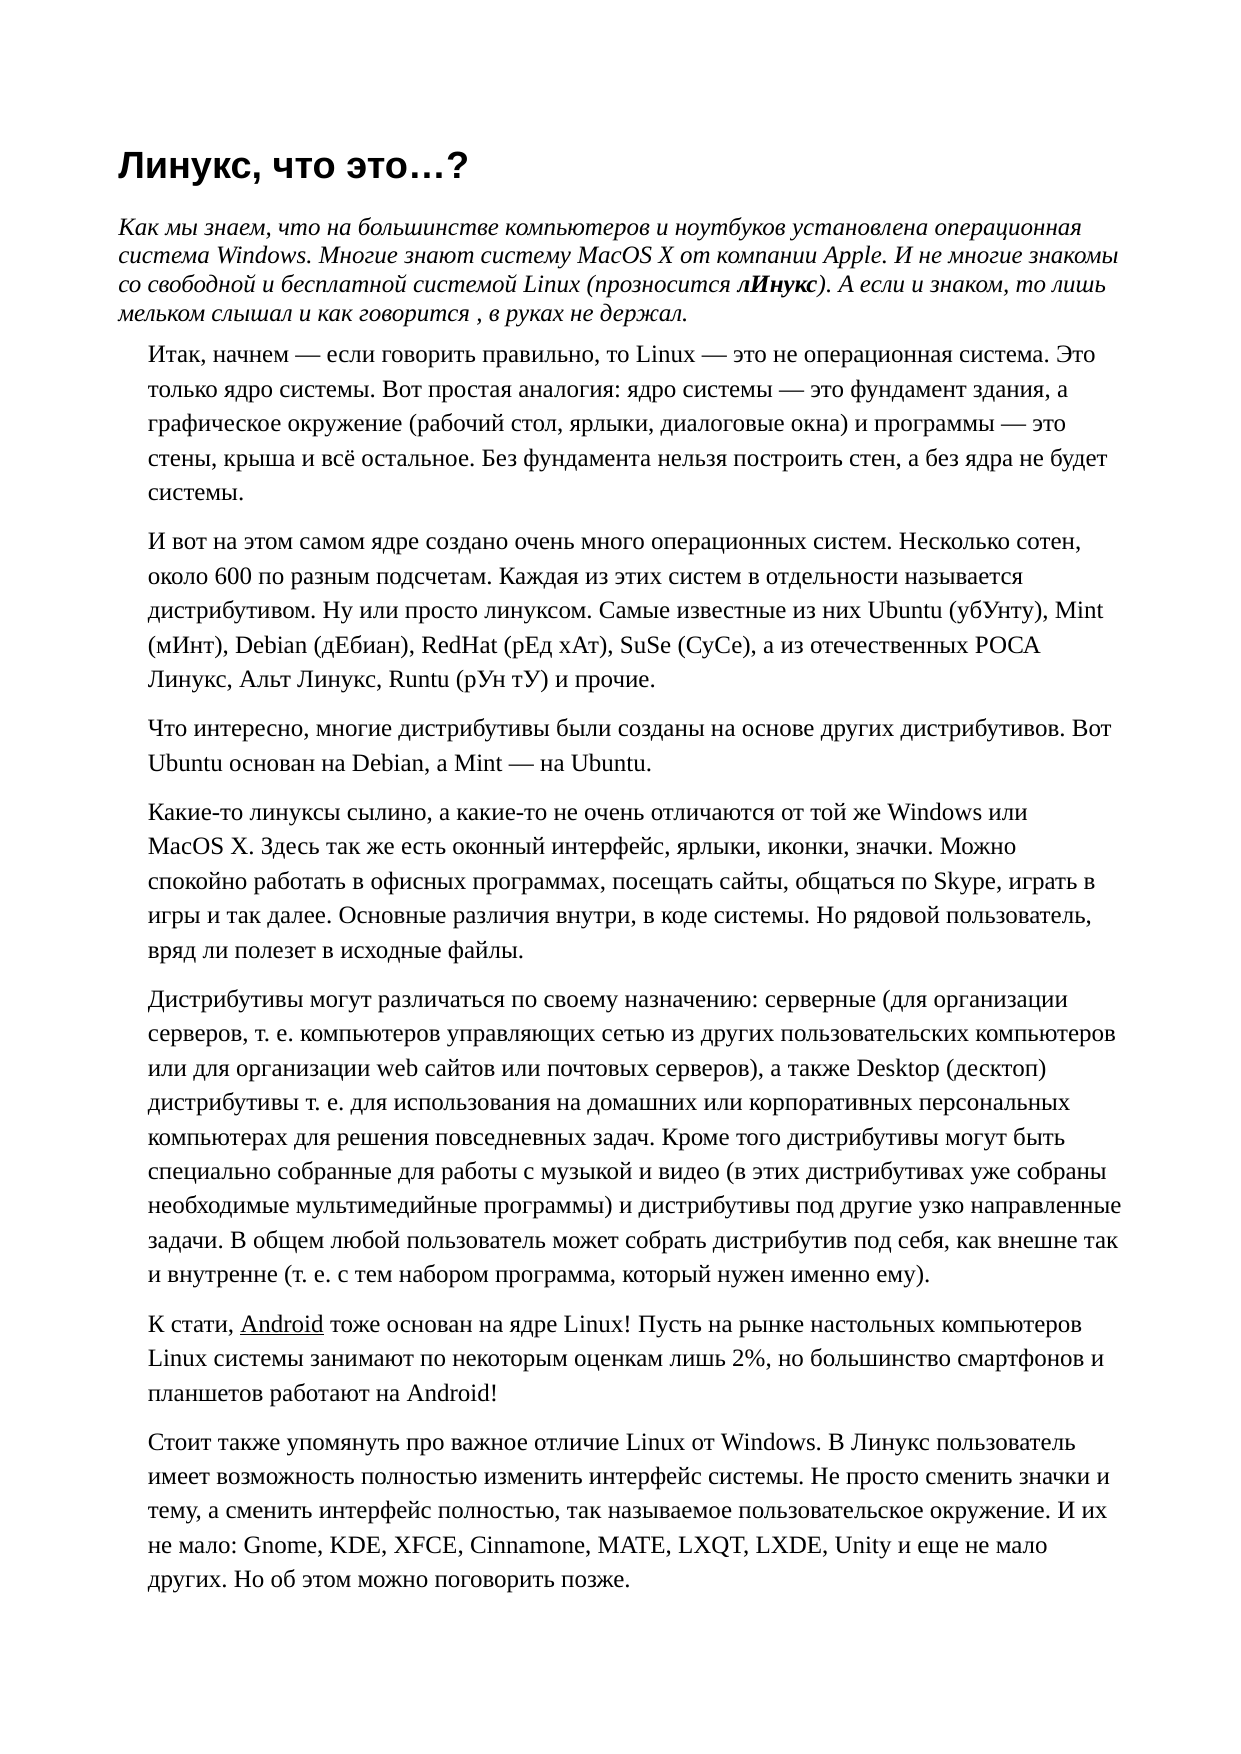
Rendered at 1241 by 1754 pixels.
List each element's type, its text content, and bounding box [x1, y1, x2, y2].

text И вот на этом самом ядре создано очень много операционных систем. Несколько сотен, около 600 по разным подсчетам. Каждая из этих систем в отдельности называется дистрибутивом. Ну или просто линуксом. Самые известные из них Ubuntu (убУнту), Mint (мИнт), Debian (дЕбиан), RedHat (рЕд хАт), SuSe (СуСе), а из отечественных РОСА Линукс, Альт Линукс, Runtu (рУн тУ) и прочие. [148, 526, 1122, 693]
text Что интересно, многие дистрибутивы были созданы на основе других дистрибутивов. Вот Ubuntu основан на Debian, а Mint — на Ubuntu. [148, 713, 1122, 776]
text Какие-то линуксы сылино, а какие-то не очень отличаются от той же Windows или MacOS X. Здесь так же есть оконный интерфейс, ярлыки, иконки, значки. Можно спокойно работать в офисных программах, посещать сайты, общаться по Skype, играть в игры и так далее. Основные различия внутри, в коде системы. Но рядовой пользователь, вряд ли полезет в исходные файлы. [148, 797, 1122, 963]
text Итак, начнем — если говорить правильно, то Linux — это не операционная система. Это только ядро системы. Вот простая аналогия: ядро системы — это фундамент здания, а графическое окружение (рабочий стол, ярлыки, диалоговые окна) и программы — это стены, крыша и всё остальное. Без фундамента нельзя построить стен, а без ядра не будет системы. [148, 339, 1122, 506]
text Дистрибутивы могут различаться по своему назначению: серверные (для организации серверов, т. е. компьютеров управляющих сетью из других пользовательских компьютеров или для организации web сайтов или почтовых серверов), а также Desktop (десктоп) дистрибутивы т. е. для использования на домашних или корпоративных персональных компьютерах для решения повседневных задач. Кроме того дистрибутивы могут быть специально собранные для работы с музыкой и видео (в этих дистрибутивах уже собраны необходимые мультимедийные программы) и дистрибутивы под другие узко направленные задачи. В общем любой пользователь может собрать дистрибутив под себя, как внешне так и внутренне (т. е. с тем набором программа, который нужен именно ему). [148, 984, 1122, 1288]
text Стоит также упомянуть про важное отличие Linux от Windows. В Линукс пользователь имеет возможность полностью изменить интерфейс системы. Не просто сменить значки и тему, а сменить интерфейс полностью, так называемое пользовательское окружение. И их не мало: Gnome, KDE, XFCE, Cinnamone, MATE, LXQT, LXDE, Unity и еще не мало других. Но об этом можно поговорить позже. [148, 1427, 1122, 1593]
subtitle Линукс, что это…? [118, 143, 1122, 187]
text Как мы знаем, что на большинстве компьютеров и ноутбуков установлена операционная система Windows. Многие знают систему MacOS X от компании Apple. И не многие знакомы со свободной и бесплатной системой Linux (прозносится лИнукс). А если и знаком, то лишь мельком слышал и как говорится , в руках не держал. [118, 212, 1122, 327]
text К стати, Android тоже основан на ядре Linux! Пусть на рынке настольных компьютеров Linux системы занимают по некоторым оценкам лишь 2%, но большинство смартфонов и планшетов работают на Android! [148, 1309, 1122, 1406]
